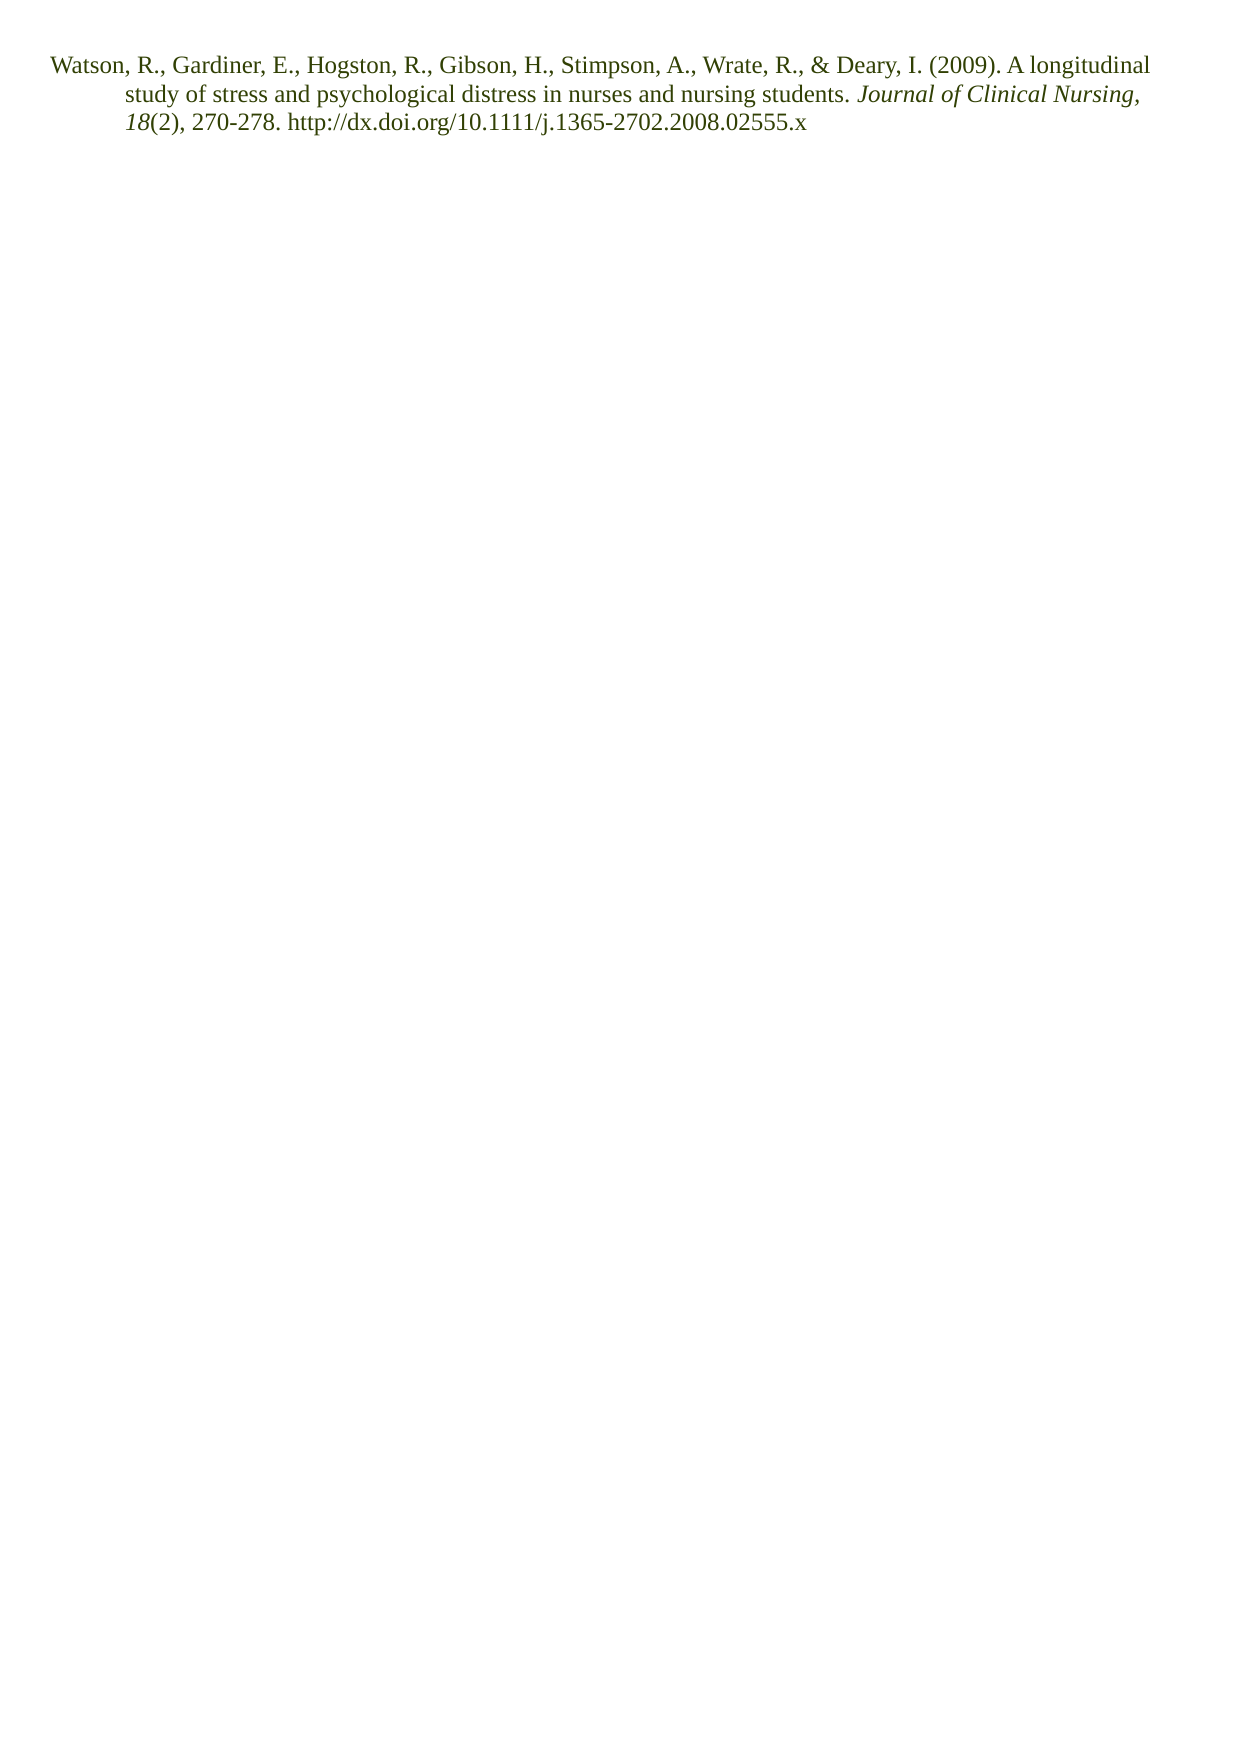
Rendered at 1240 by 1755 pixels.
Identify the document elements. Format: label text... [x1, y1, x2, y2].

list Watson, R., Gardiner, E., Hogston, R., Gibson, H., Stimpson, A., Wrate, R., & Deary, I. (2009). A longitudinal study of stress and psychological distress in nurses and nursing students. Journal of Clinical Nursing, 18(2), 270-278. http://dx.doi.org/10.1111/j.1365-2702.2008.02555.x [50, 50, 1189, 136]
